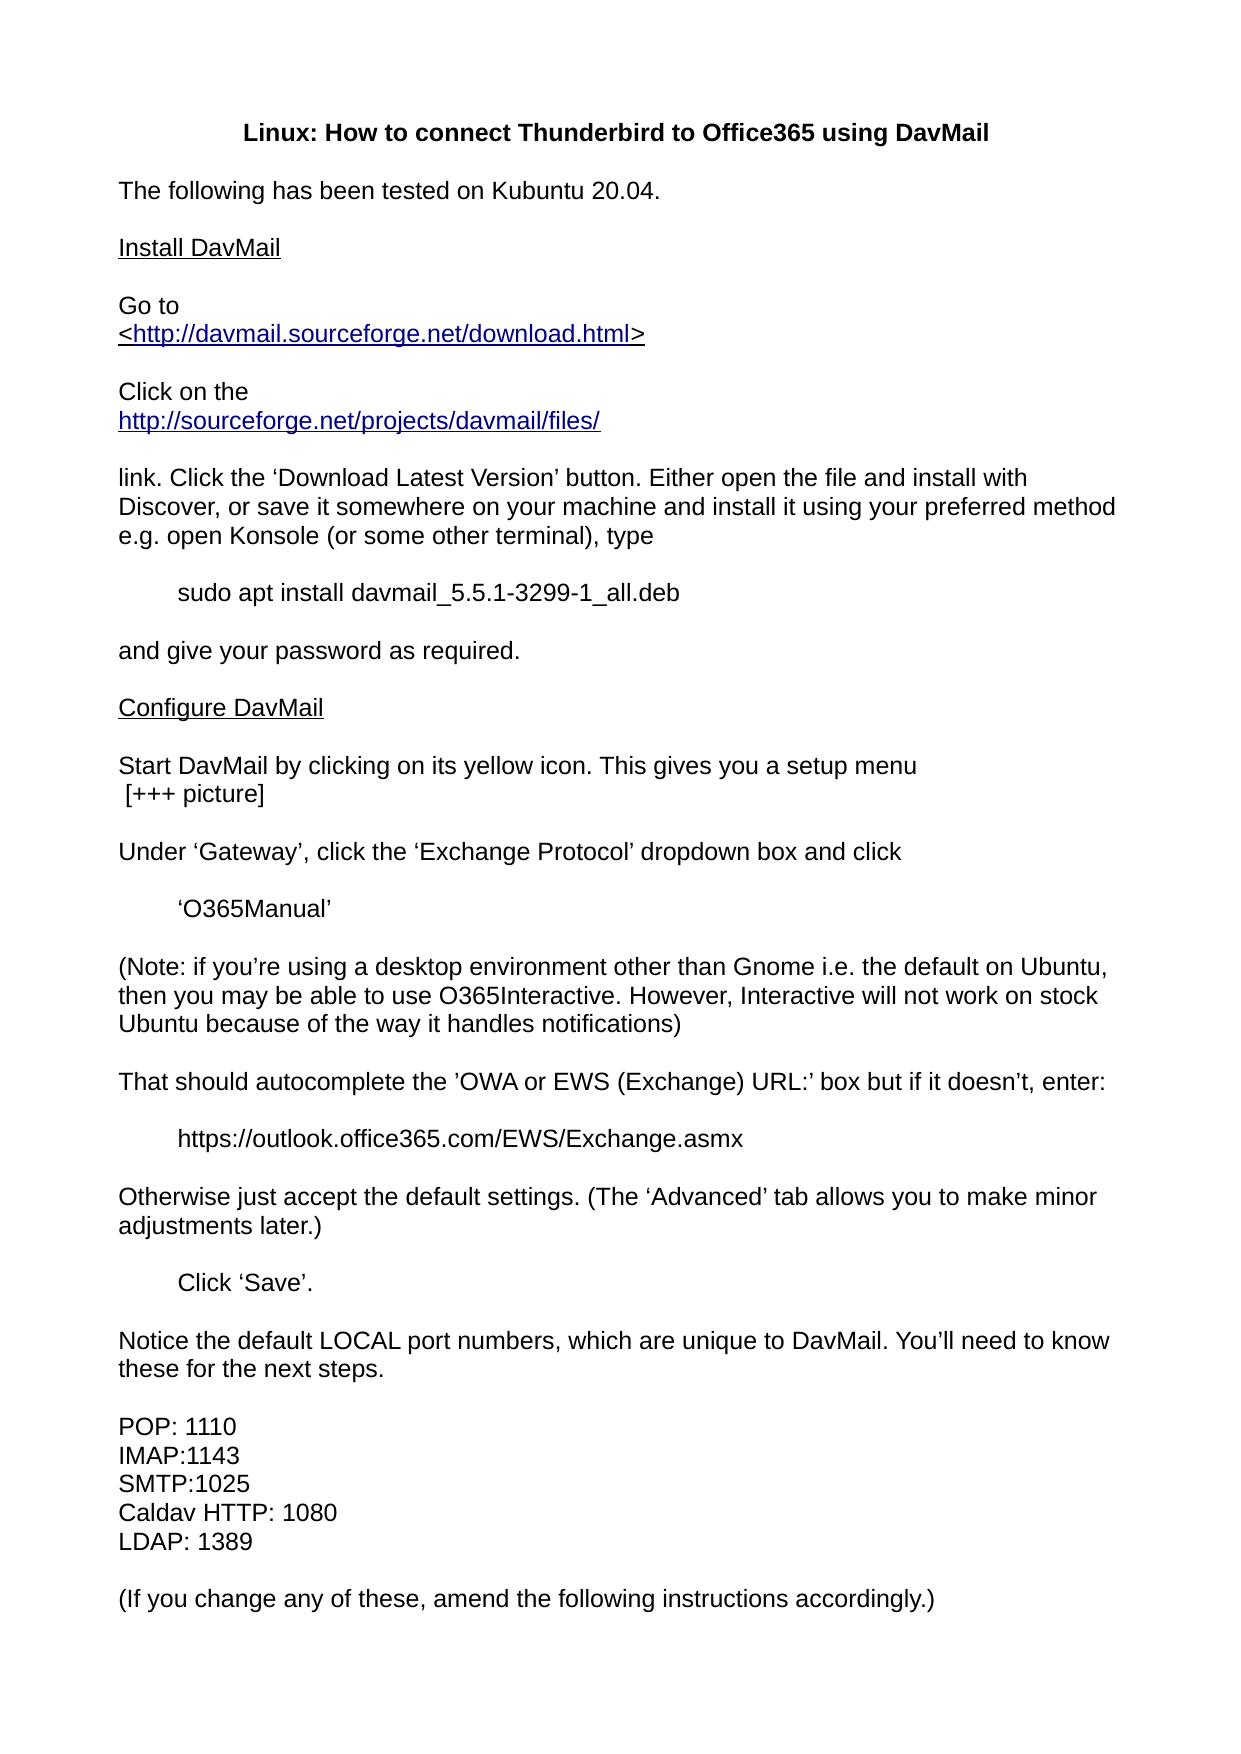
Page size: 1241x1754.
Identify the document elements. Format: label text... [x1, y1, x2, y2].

text and give your password as required. [118, 636, 1122, 664]
text POP: 1110 [118, 1412, 1122, 1441]
text That should autocomplete the ’OWA or EWS (Exchange) URL:’ box but if it doesn’t, enter: [118, 1067, 1122, 1096]
text Linux: How to connect Thunderbird to Office365 using DavMail [118, 118, 1122, 147]
text Otherwise just accept the default settings. (The ‘Advanced’ tab allows you to make minor adjustments later.) [118, 1182, 1122, 1239]
text https://outlook.office365.com/EWS/Exchange.asmx [118, 1124, 1122, 1153]
text Install DavMail [118, 233, 1122, 262]
text (Note: if you’re using a desktop environment other than Gnome i.e. the default on Ubuntu, then you may be able to use O365Interactive. However, Interactive will not work on stock Ubuntu because of the way it handles notifications) [118, 952, 1122, 1038]
text Click ‘Save’. [118, 1268, 1122, 1297]
text Caldav HTTP: 1080 [118, 1498, 1122, 1527]
text IMAP:1143 [118, 1441, 1122, 1469]
text ‘O365Manual’ [118, 894, 1122, 923]
text Under ‘Gateway’, click the ‘Exchange Protocol’ dropdown box and click [118, 837, 1122, 866]
text The following has been tested on Kubuntu 20.04. [118, 176, 1122, 204]
text http://sourceforge.net/projects/davmail/files/ [118, 406, 1122, 434]
text <http://davmail.sourceforge.net/download.html> [118, 319, 1122, 348]
text SMTP:1025 [118, 1469, 1122, 1498]
text Click on the [118, 377, 1122, 406]
text LDAP: 1389 [118, 1527, 1122, 1556]
text Notice the default LOCAL port numbers, which are unique to DavMail. You’ll need to know these for the next steps. [118, 1326, 1122, 1383]
text (If you change any of these, amend the following instructions accordingly.) [118, 1584, 1122, 1613]
text Configure DavMail [118, 693, 1122, 722]
text link. Click the ‘Download Latest Version’ button. Either open the file and install with Discover, or save it somewhere on your machine and install it using your preferred method e.g. open Konsole (or some other terminal), type [118, 463, 1122, 549]
text sudo apt install davmail_5.5.1-3299-1_all.deb [118, 578, 1122, 607]
text Go to [118, 291, 1122, 319]
text [+++ picture] [118, 779, 1122, 808]
text Start DavMail by clicking on its yellow icon. This gives you a setup menu [118, 751, 1122, 779]
